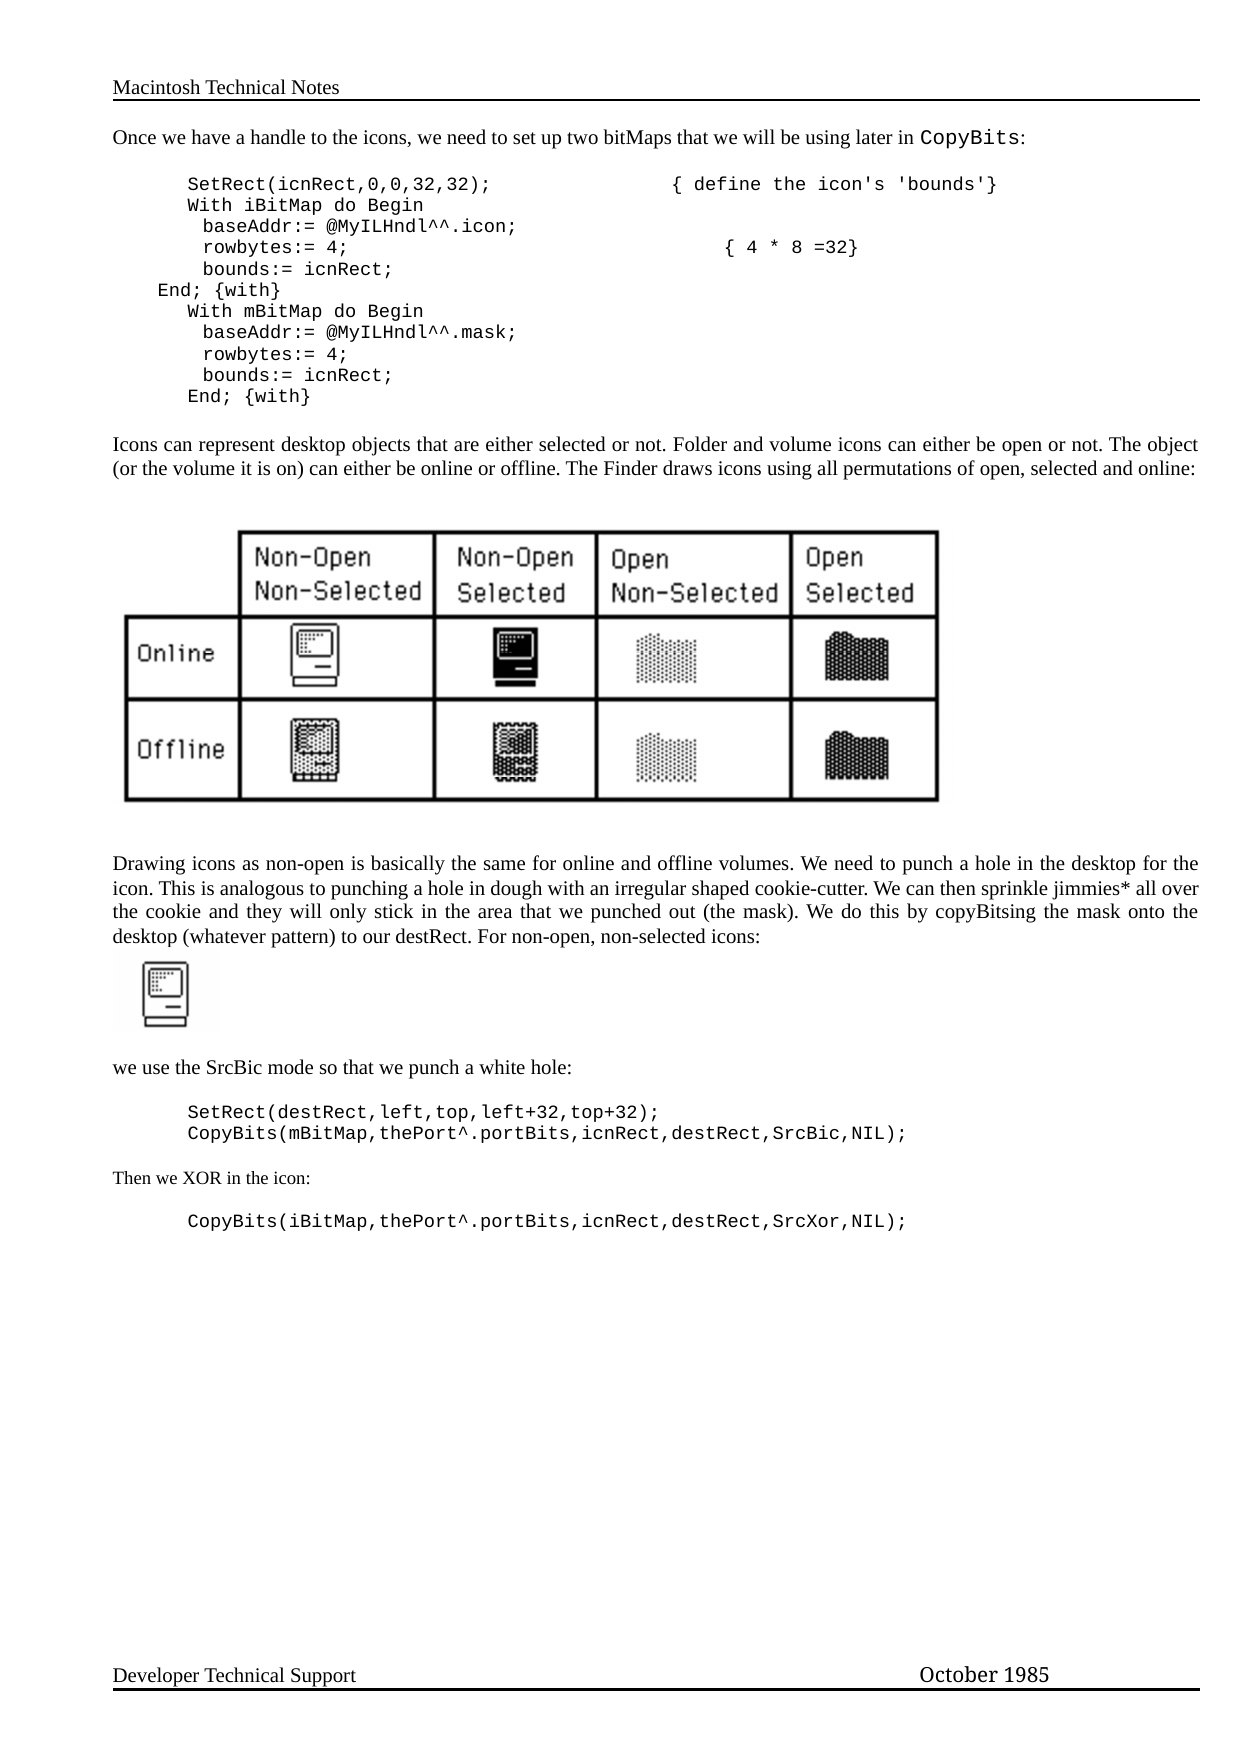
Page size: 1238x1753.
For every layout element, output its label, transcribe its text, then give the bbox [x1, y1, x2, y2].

text SetRect(destRect,left,top,left+32,top+32); [112, 1103, 1144, 1124]
text we use the SrcBic mode so that we punch a white hole: [112, 1055, 1200, 1079]
text CopyBits(mBitMap,thePort^.portBits,icnRect,destRect,SrcBic,NIL); [112, 1124, 1144, 1145]
text bounds:= icnRect; [112, 366, 1144, 387]
text rowbytes:= 4; { 4 * 8 =32} [112, 238, 1144, 259]
text CopyBits(iBitMap,thePort^.portBits,icnRect,destRect,SrcXor,NIL); [112, 1212, 1144, 1233]
picture [112, 947, 219, 1031]
text baseAddr:= @MyILHndl^^.icon; [112, 217, 1144, 238]
text Once we have a handle to the icons, we need to set up two bitMaps that we will be using later in CopyBits: [112, 125, 1200, 151]
text baseAddr:= @MyILHndl^^.mask; [112, 323, 1144, 344]
text Drawing icons as non-open is basically the same for online and offline volumes. We need to punch a hole in the desktop for the icon. This is analogous to punching a hole in dough with an irregular shaped cookie-cutter. We can then sprinkle jimmies* all over the cookie and they will only stick in the area that we punched out (the mask). We do this by copyBitsing the mask onto the desktop (whatever pattern) to our destRect. For non-open, non-selected icons: [112, 851, 1200, 948]
picture [112, 528, 955, 804]
text With iBitMap do Begin [112, 196, 1144, 217]
text With mBitMap do Begin [112, 302, 1144, 323]
text Then we XOR in the icon: [112, 1167, 1200, 1188]
text End; {with} [112, 281, 1144, 302]
text End; {with} [112, 387, 1144, 408]
text SetRect(icnRect,0,0,32,32); { define the icon's 'bounds'} [112, 174, 1144, 196]
text bounds:= icnRect; [112, 259, 1144, 281]
text rowbytes:= 4; [112, 344, 1144, 366]
text Icons can represent desktop objects that are either selected or not. Folder and volume icons can either be open or not. The object (or the volume it is on) can either be online or offline. The Finder draws icons using all permutations of open, selected and online: [112, 432, 1200, 480]
